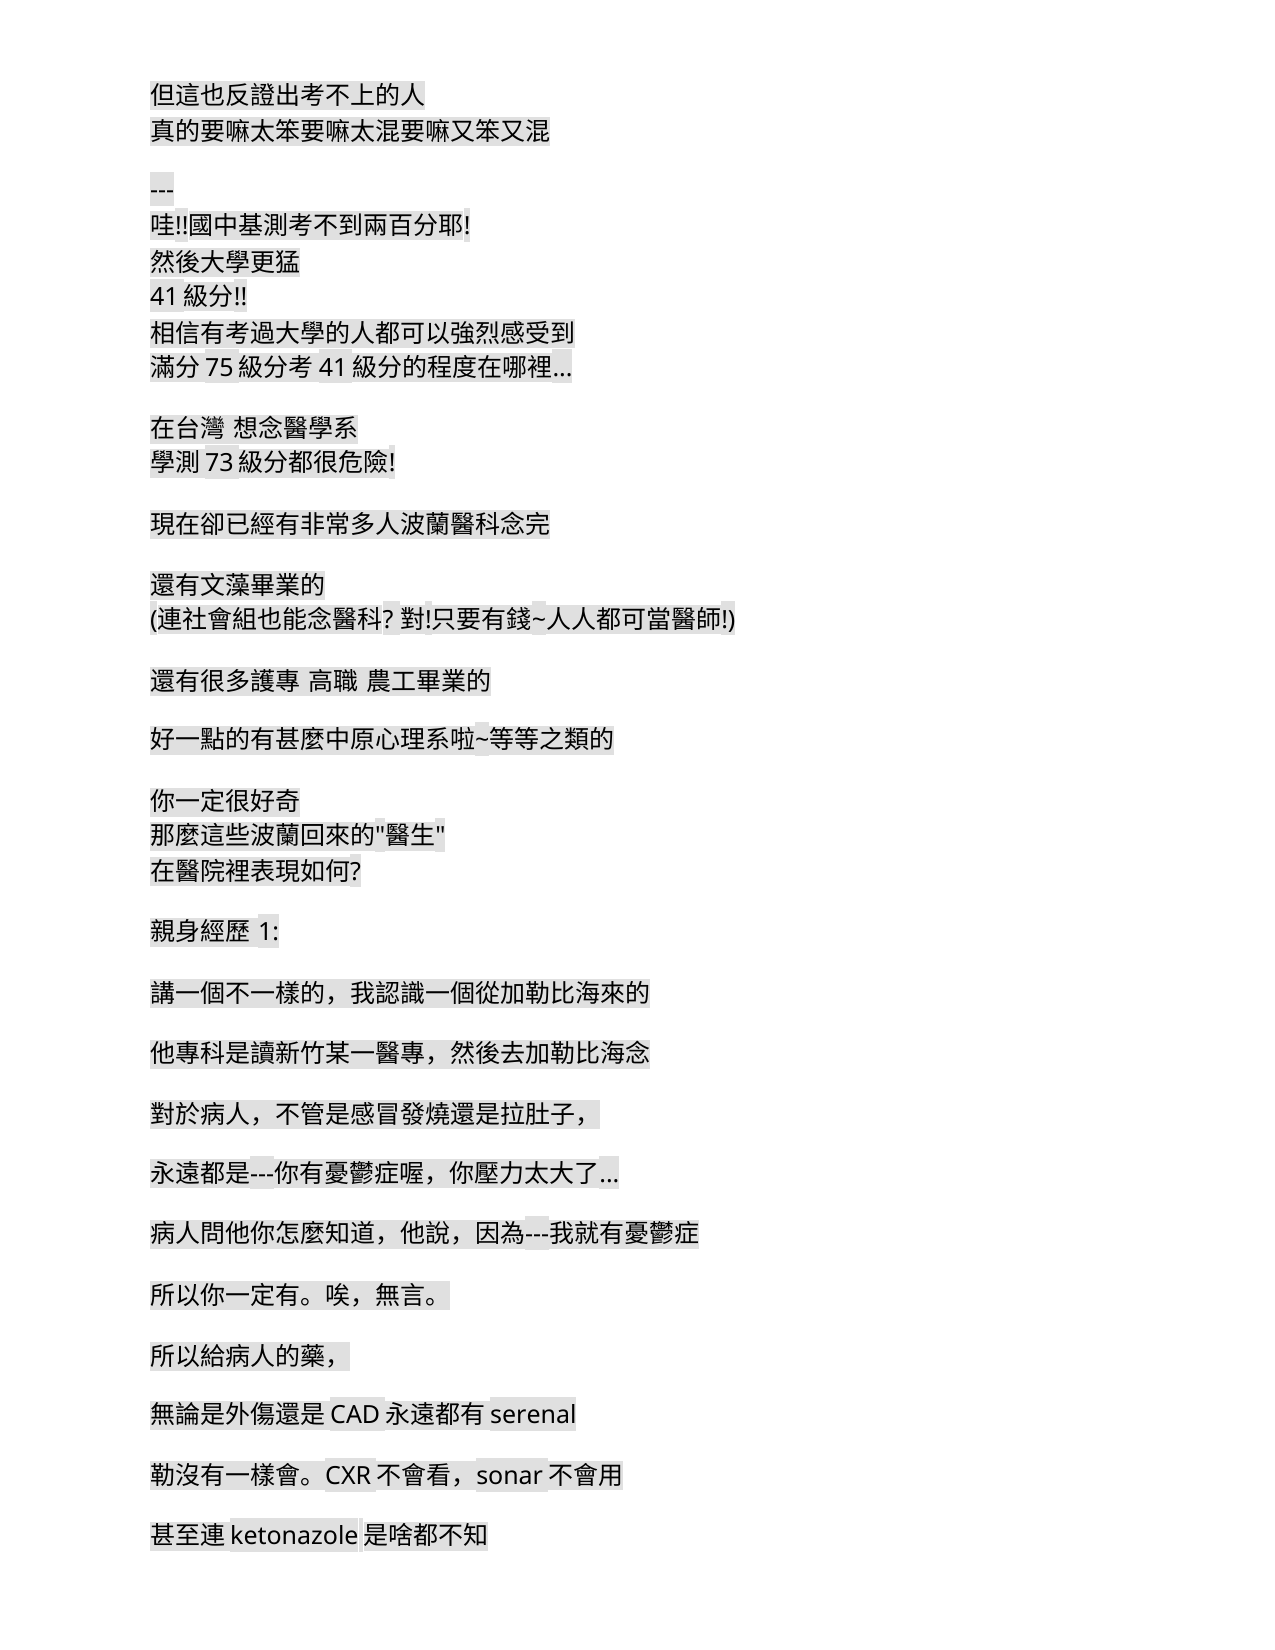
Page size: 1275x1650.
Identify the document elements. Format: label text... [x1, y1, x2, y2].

text 但這也反證出考不上的人 真的要嘛太笨要嘛太混要嘛又笨又混 [150, 75, 1125, 146]
text 所以給病人的藥， [150, 1335, 1125, 1371]
text 還有很多護專 高職 農工畢業的 [150, 660, 1125, 696]
text 現在卻已經有非常多人波蘭醫科念完 [150, 504, 1125, 539]
text 對於病人，不管是感冒發燒還是拉肚子， [150, 1094, 1125, 1129]
text 講一個不一樣的，我認識一個從加勒比海來的 [150, 973, 1125, 1008]
text 你一定很好奇 那麼這些波蘭回來的"醫生" 在醫院裡表現如何? [150, 781, 1125, 887]
text 好一點的有甚麼中原心理系啦~等等之類的 [150, 721, 1125, 756]
text 在台灣 想念醫學系 學測73級分都很危險! [150, 408, 1125, 479]
text 無論是外傷還是CAD永遠都有serenal [150, 1396, 1125, 1431]
text --- 哇!!國中基測考不到兩百分耶! 然後大學更猛 41級分!! 相信有考過大學的人都可以強烈感受到 滿分75級分考41級分的程度在哪裡... [150, 171, 1125, 383]
text 病人問他你怎麼知道，他說，因為---我就有憂鬱症 [150, 1214, 1125, 1250]
text 甚至連ketonazole是啥都不知 [150, 1517, 1125, 1552]
text 親身經歷 1: [150, 912, 1125, 948]
text 永遠都是---你有憂鬱症喔，你壓力太大了... [150, 1154, 1125, 1189]
text 所以你一定有。唉，無言。 [150, 1275, 1125, 1310]
text 還有文藻畢業的 (連社會組也能念醫科? 對!只要有錢~人人都可當醫師!) [150, 564, 1125, 635]
text 他專科是讀新竹某一醫專，然後去加勒比海念 [150, 1033, 1125, 1069]
text 勒沒有一樣會。CXR不會看，sonar不會用 [150, 1456, 1125, 1492]
